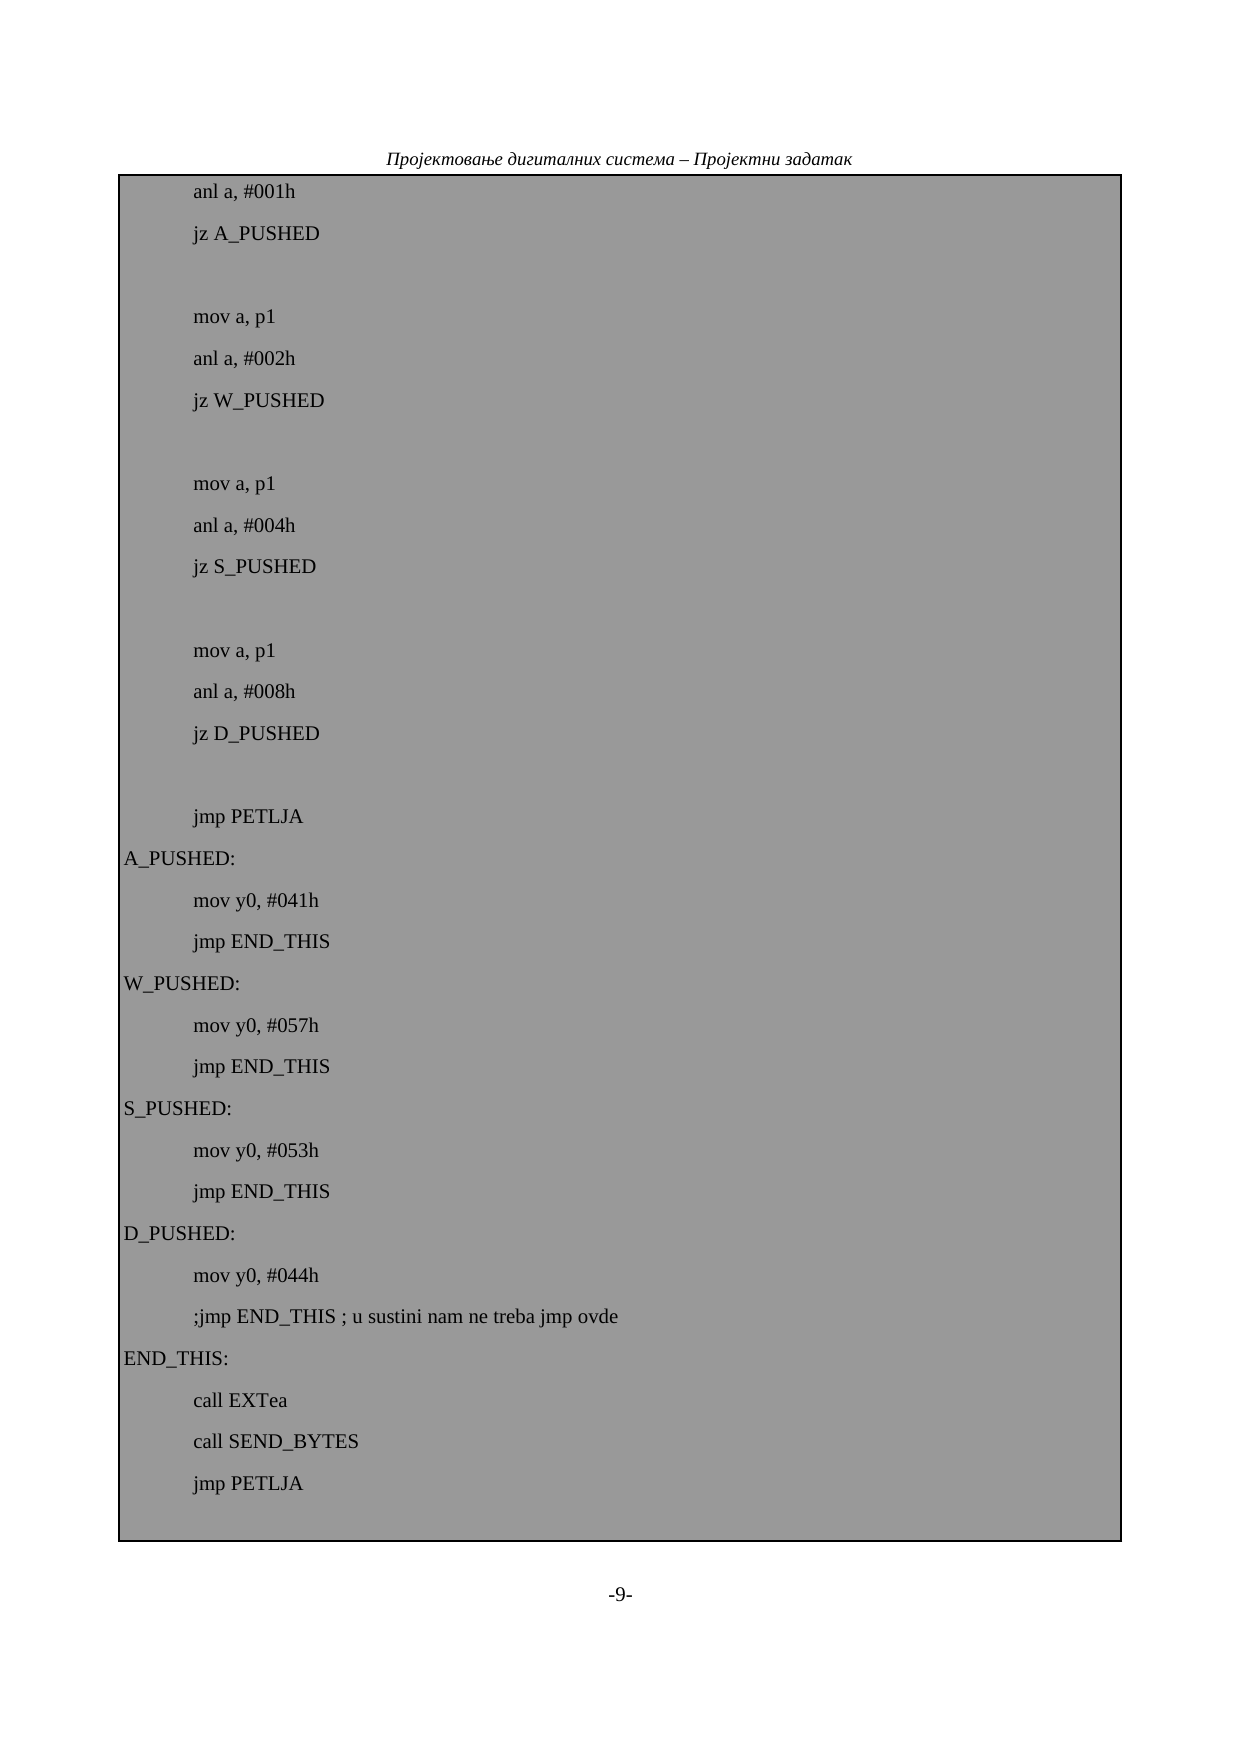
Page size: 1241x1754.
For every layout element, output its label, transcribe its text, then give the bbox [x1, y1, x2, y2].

text W_PUSHED: [120, 966, 1120, 1000]
text jmp PETLJA [120, 799, 1120, 834]
text mov a, p1 [120, 299, 1120, 334]
text anl a, #002h [120, 341, 1120, 375]
text mov a, p1 [120, 633, 1120, 667]
text jz D_PUSHED [120, 716, 1120, 750]
text jmp PETLJA [120, 1466, 1120, 1500]
text jz W_PUSHED [120, 383, 1120, 417]
text mov y0, #041h [120, 883, 1120, 917]
text D_PUSHED: [120, 1216, 1120, 1250]
text anl a, #001h [120, 176, 1120, 209]
text anl a, #008h [120, 674, 1120, 709]
text jz S_PUSHED [120, 549, 1120, 584]
text call EXTea [120, 1383, 1120, 1417]
text call SEND_BYTES [120, 1424, 1120, 1459]
text jmp END_THIS [120, 1174, 1120, 1209]
text mov a, p1 [120, 466, 1120, 500]
text mov y0, #053h [120, 1133, 1120, 1167]
text jz A_PUSHED [120, 216, 1120, 250]
text anl a, #004h [120, 508, 1120, 542]
text S_PUSHED: [120, 1091, 1120, 1125]
text mov y0, #044h [120, 1258, 1120, 1292]
text jmp END_THIS [120, 924, 1120, 959]
text mov y0, #057h [120, 1008, 1120, 1042]
text END_THIS: [120, 1341, 1120, 1375]
text ;jmp END_THIS ; u sustini nam ne treba jmp ovde [120, 1299, 1120, 1334]
text jmp END_THIS [120, 1049, 1120, 1084]
text A_PUSHED: [120, 841, 1120, 875]
